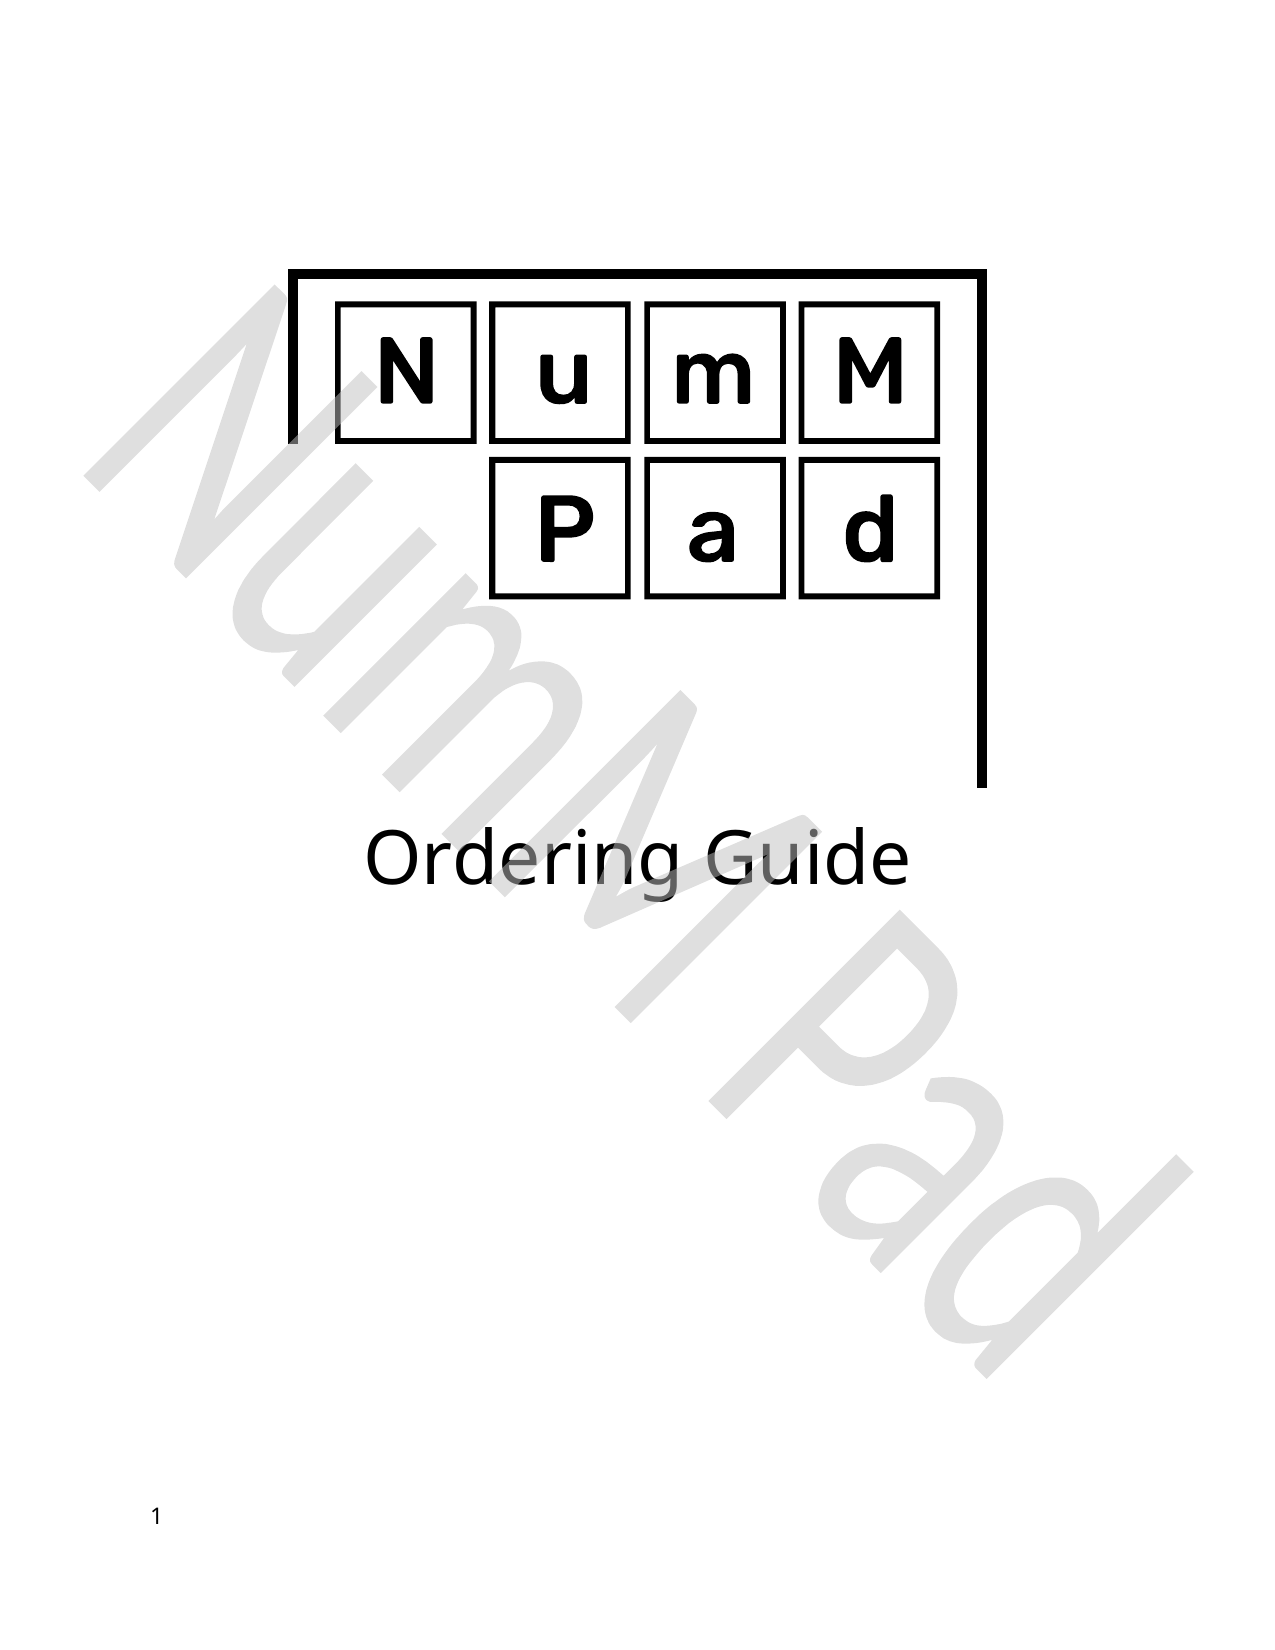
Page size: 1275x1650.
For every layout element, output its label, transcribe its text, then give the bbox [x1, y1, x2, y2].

text Ordering Guide [722, 865, 745, 879]
text Ordering Guide [468, 804, 565, 877]
text Ordering Guide [618, 804, 1125, 907]
text Ordering Guide [715, 836, 746, 851]
text Ordering Guide [150, 804, 631, 907]
text Ordering Guide [650, 878, 735, 907]
text Ordering Guide [463, 849, 485, 879]
text Ordering Guide [648, 849, 670, 878]
